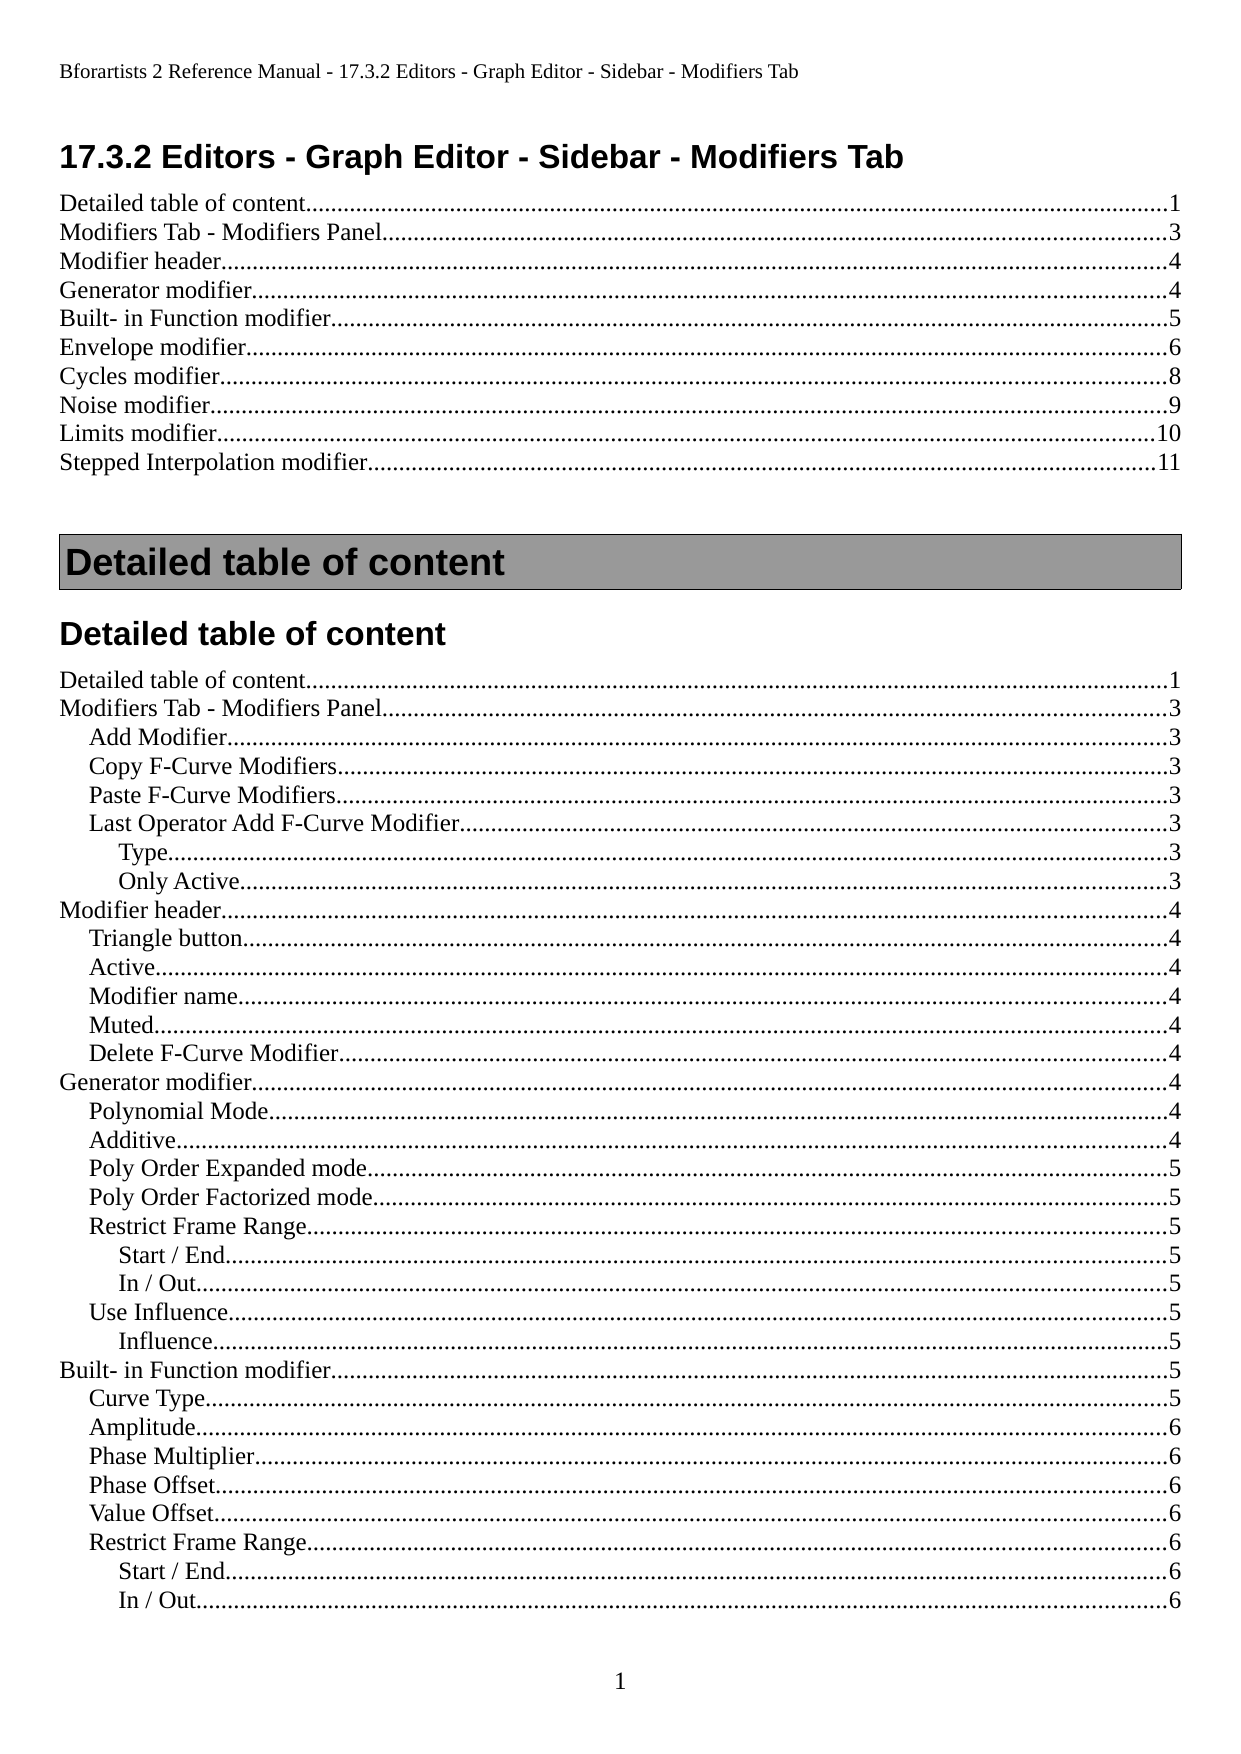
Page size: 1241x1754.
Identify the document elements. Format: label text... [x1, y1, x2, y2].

text Start / End 6 [118, 1556, 1181, 1585]
text Restrict Frame Range 5 [88, 1211, 1181, 1240]
text Amplitude 6 [88, 1412, 1181, 1441]
text Triangle button 4 [88, 923, 1181, 952]
text Paste F-Curve Modifiers 3 [88, 780, 1181, 808]
subtitle 17.3.2 Editors - Graph Editor - Sidebar - Modifiers Tab [59, 138, 1181, 176]
text Phase Multiplier 6 [88, 1441, 1181, 1470]
text Detailed table of content 1 [59, 188, 1181, 217]
text Last Operator Add F-Curve Modifier 3 [88, 808, 1181, 837]
text Stepped Interpolation modifier 11 [59, 447, 1181, 476]
text Generator modifier 4 [59, 275, 1181, 303]
text Generator modifier 4 [59, 1067, 1181, 1096]
text Cycles modifier 8 [59, 361, 1181, 390]
text Detailed table of content 1 [59, 665, 1181, 693]
text Poly Order Expanded mode 5 [88, 1153, 1181, 1182]
table_header Detailed table of content [60, 535, 1181, 589]
text Restrict Frame Range 6 [88, 1527, 1181, 1556]
text Noise modifier 9 [59, 390, 1181, 418]
text Use Influence 5 [88, 1297, 1181, 1326]
text Type 3 [118, 837, 1181, 866]
text In / Out 5 [118, 1268, 1181, 1297]
text In / Out 6 [118, 1585, 1181, 1613]
text Value Offset 6 [88, 1498, 1181, 1527]
text Modifier name 4 [88, 981, 1181, 1010]
text Modifiers Tab - Modifiers Panel 3 [59, 217, 1181, 246]
text Poly Order Factorized mode 5 [88, 1182, 1181, 1211]
subtitle Detailed table of content [59, 614, 1181, 652]
text Modifier header 4 [59, 895, 1181, 923]
text Additive 4 [88, 1125, 1181, 1153]
text Muted 4 [88, 1010, 1181, 1038]
text Built- in Function modifier 5 [59, 1355, 1181, 1383]
text Curve Type 5 [88, 1383, 1181, 1412]
text Limits modifier 10 [59, 418, 1181, 447]
text Envelope modifier 6 [59, 332, 1181, 361]
text Influence 5 [118, 1326, 1181, 1355]
text Active 4 [88, 952, 1181, 981]
text Add Modifier 3 [88, 722, 1181, 751]
text Phase Offset 6 [88, 1470, 1181, 1498]
text Modifier header 4 [59, 246, 1181, 275]
text Copy F-Curve Modifiers 3 [88, 751, 1181, 780]
text Polynomial Mode 4 [88, 1096, 1181, 1125]
text Delete F-Curve Modifier 4 [88, 1038, 1181, 1067]
text Only Active 3 [118, 866, 1181, 895]
text Start / End 5 [118, 1240, 1181, 1268]
text Built- in Function modifier 5 [59, 303, 1181, 332]
text Modifiers Tab - Modifiers Panel 3 [59, 693, 1181, 722]
